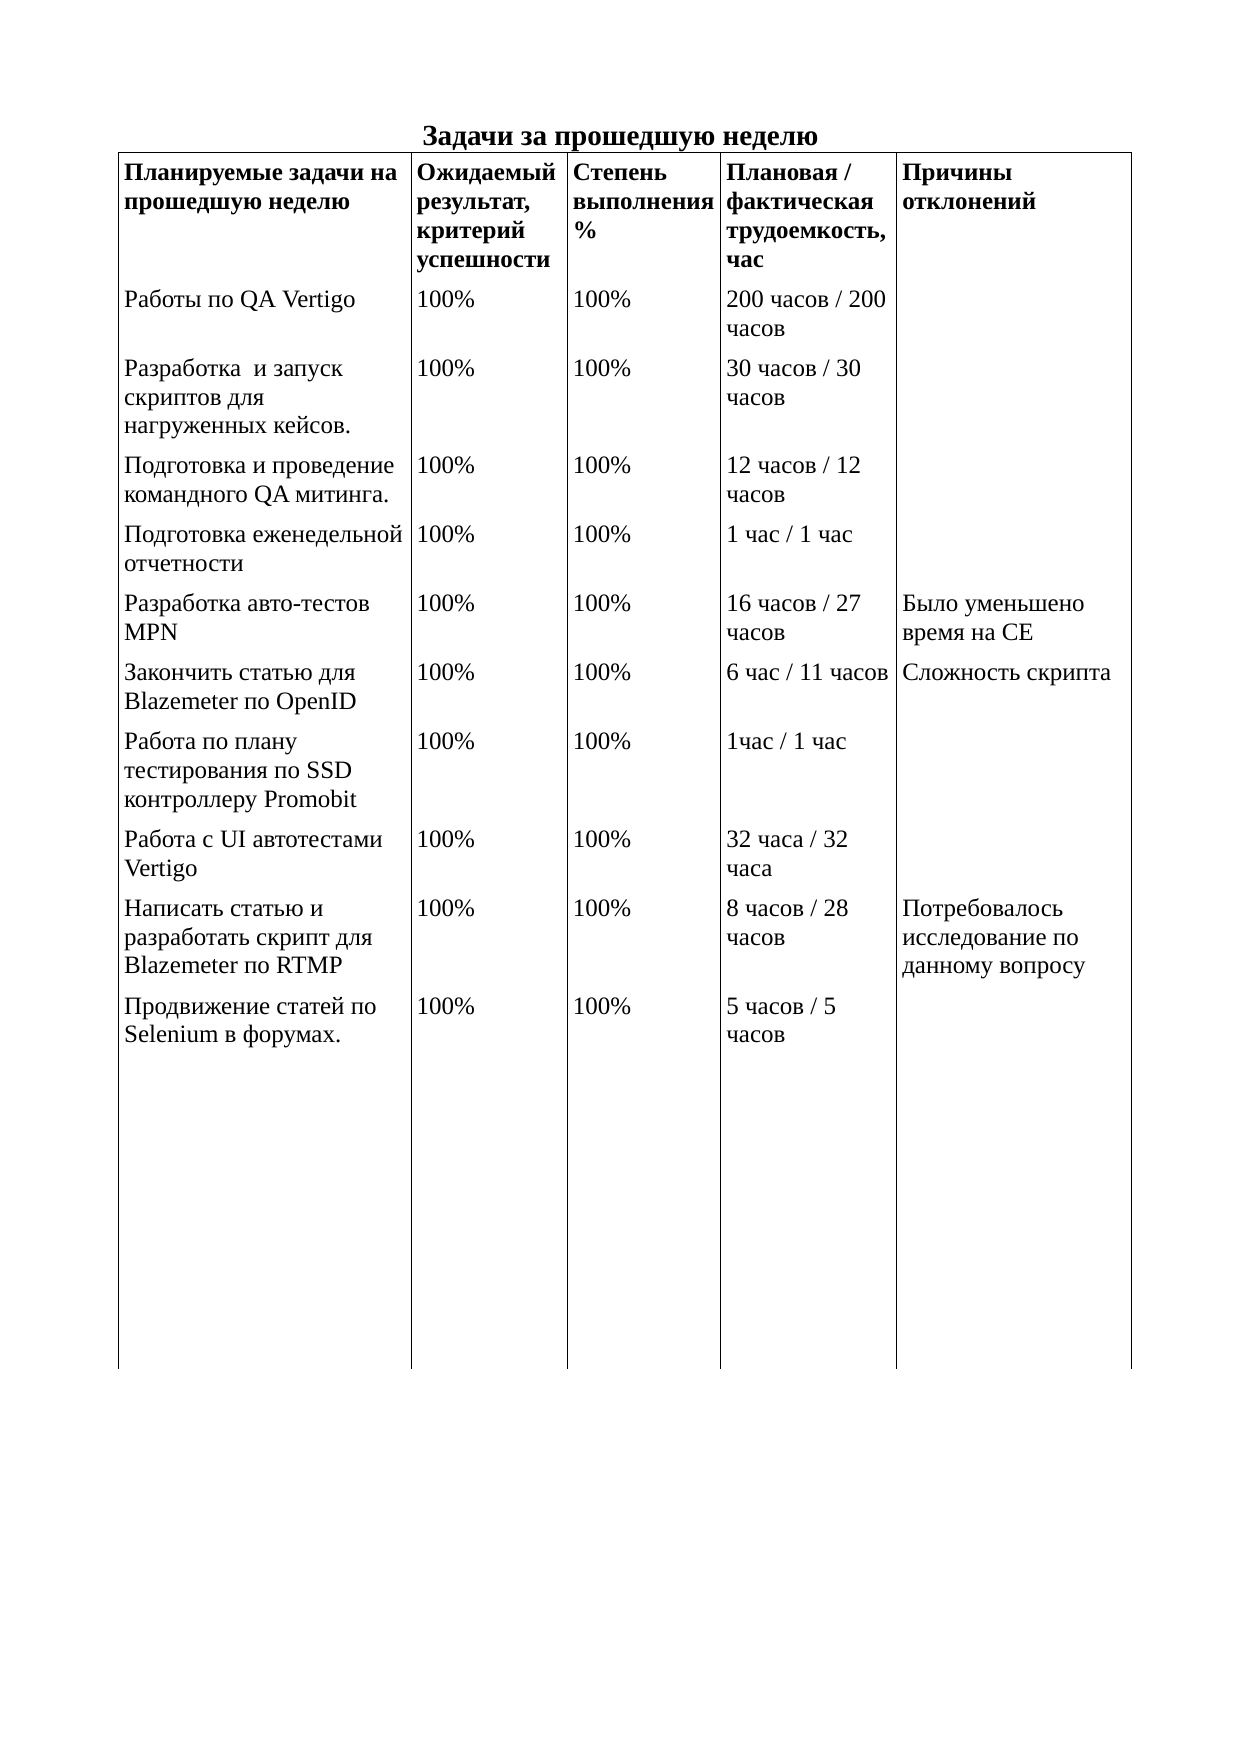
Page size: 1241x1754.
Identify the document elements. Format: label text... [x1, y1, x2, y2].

table_cell 100% [568, 445, 720, 514]
table_cell 100% [412, 347, 567, 445]
table_cell [897, 1329, 1131, 1369]
table_cell [412, 1135, 567, 1208]
table_cell [412, 1209, 567, 1249]
table_cell [412, 1329, 567, 1369]
table_cell [721, 1094, 896, 1134]
table_cell 8 часов / 28 часов [721, 888, 896, 985]
table_cell 6 час / 11 часов [721, 652, 896, 721]
table_cell Было уменьшено время на СЕ [897, 583, 1131, 652]
table_header Ожидаемый результат, критерий успешности [412, 153, 567, 278]
table_cell [897, 1289, 1131, 1329]
table_cell [897, 1249, 1131, 1289]
table_cell [897, 347, 1131, 445]
table_cell 1час / 1 час [721, 721, 896, 818]
table_cell Разработка авто-тестов MPN [119, 583, 411, 652]
table_cell [412, 1054, 567, 1094]
table_cell Работа по плану тестирования по SSD контроллеру Promobit [119, 721, 411, 818]
table_cell [568, 1209, 720, 1249]
table_cell 100% [568, 819, 720, 887]
table_cell [568, 1054, 720, 1094]
table_cell Потребовалось исследование по данному вопросу [897, 888, 1131, 985]
table_cell [568, 1135, 720, 1208]
table_cell 100% [568, 278, 720, 347]
table_cell 12 часов / 12 часов [721, 445, 896, 514]
table_header Причины отклонений [897, 153, 1131, 278]
table_cell 100% [412, 888, 567, 985]
table_cell 100% [568, 888, 720, 985]
table_cell 32 часа / 32 часа [721, 819, 896, 887]
table_cell [568, 1329, 720, 1369]
table_cell Закончить статью для Blazemeter по OpenID [119, 652, 411, 721]
table_cell [119, 1209, 411, 1249]
table_cell 1 час / 1 час [721, 514, 896, 583]
table_cell [119, 1289, 411, 1329]
table_cell Работы по QA Vertigo [119, 278, 411, 347]
table_cell [721, 1289, 896, 1329]
table_cell 16 часов / 27 часов [721, 583, 896, 652]
table_cell 100% [412, 721, 567, 818]
table_cell 200 часов / 200 часов [721, 278, 896, 347]
table_cell [412, 1289, 567, 1329]
table_cell 100% [568, 347, 720, 445]
table_header Плановая / фактическая трудоемкость, час [721, 153, 896, 278]
table_cell [721, 1249, 896, 1289]
table_cell Продвижение статей по Selenium в форумах. [119, 985, 411, 1054]
table_cell Подготовка еженедельной отчетности [119, 514, 411, 583]
table_cell [721, 1135, 896, 1208]
table_cell [897, 1094, 1131, 1134]
table_cell 100% [568, 583, 720, 652]
table_cell [119, 1249, 411, 1289]
table_cell 100% [412, 819, 567, 887]
table_cell [119, 1329, 411, 1369]
table_cell 100% [568, 652, 720, 721]
table_header Степень выполнения % [568, 153, 720, 278]
table_cell [119, 1094, 411, 1134]
text Задачи за прошедшую неделю [118, 118, 1122, 152]
table_cell [897, 1209, 1131, 1249]
table_cell 100% [412, 583, 567, 652]
table_cell [568, 1289, 720, 1329]
table_cell [568, 1094, 720, 1134]
table_cell [721, 1054, 896, 1094]
table_cell Написать статью и разработать скрипт для Blazemeter по RTMP [119, 888, 411, 985]
table_cell 100% [412, 278, 567, 347]
table_cell [897, 1135, 1131, 1208]
table_cell 5 часов / 5 часов [721, 985, 896, 1054]
table_cell 100% [412, 514, 567, 583]
table_cell [897, 445, 1131, 514]
table_cell [721, 1209, 896, 1249]
table_cell 100% [568, 985, 720, 1054]
table_cell [568, 1249, 720, 1289]
table_cell Работа с UI автотестами Vertigo [119, 819, 411, 887]
table_cell [897, 1054, 1131, 1094]
table_cell [897, 514, 1131, 583]
table_cell [897, 721, 1131, 818]
table_header Планируемые задачи на прошедшую неделю [119, 153, 411, 278]
table_cell Разработка и запуск скриптов для нагруженных кейсов. [119, 347, 411, 445]
table_cell 100% [568, 514, 720, 583]
table_cell 100% [412, 985, 567, 1054]
table_cell [412, 1094, 567, 1134]
table_cell [412, 1249, 567, 1289]
table_cell 100% [412, 445, 567, 514]
table_cell 100% [412, 652, 567, 721]
table_cell 100% [568, 721, 720, 818]
table_cell [897, 819, 1131, 887]
table_cell Подготовка и проведение командного QA митинга. [119, 445, 411, 514]
table_cell [897, 278, 1131, 347]
table_cell Сложность скрипта [897, 652, 1131, 721]
table_cell [897, 985, 1131, 1054]
table_cell [119, 1054, 411, 1094]
table_cell 30 часов / 30 часов [721, 347, 896, 445]
table_cell [119, 1135, 411, 1208]
table_cell [721, 1329, 896, 1369]
